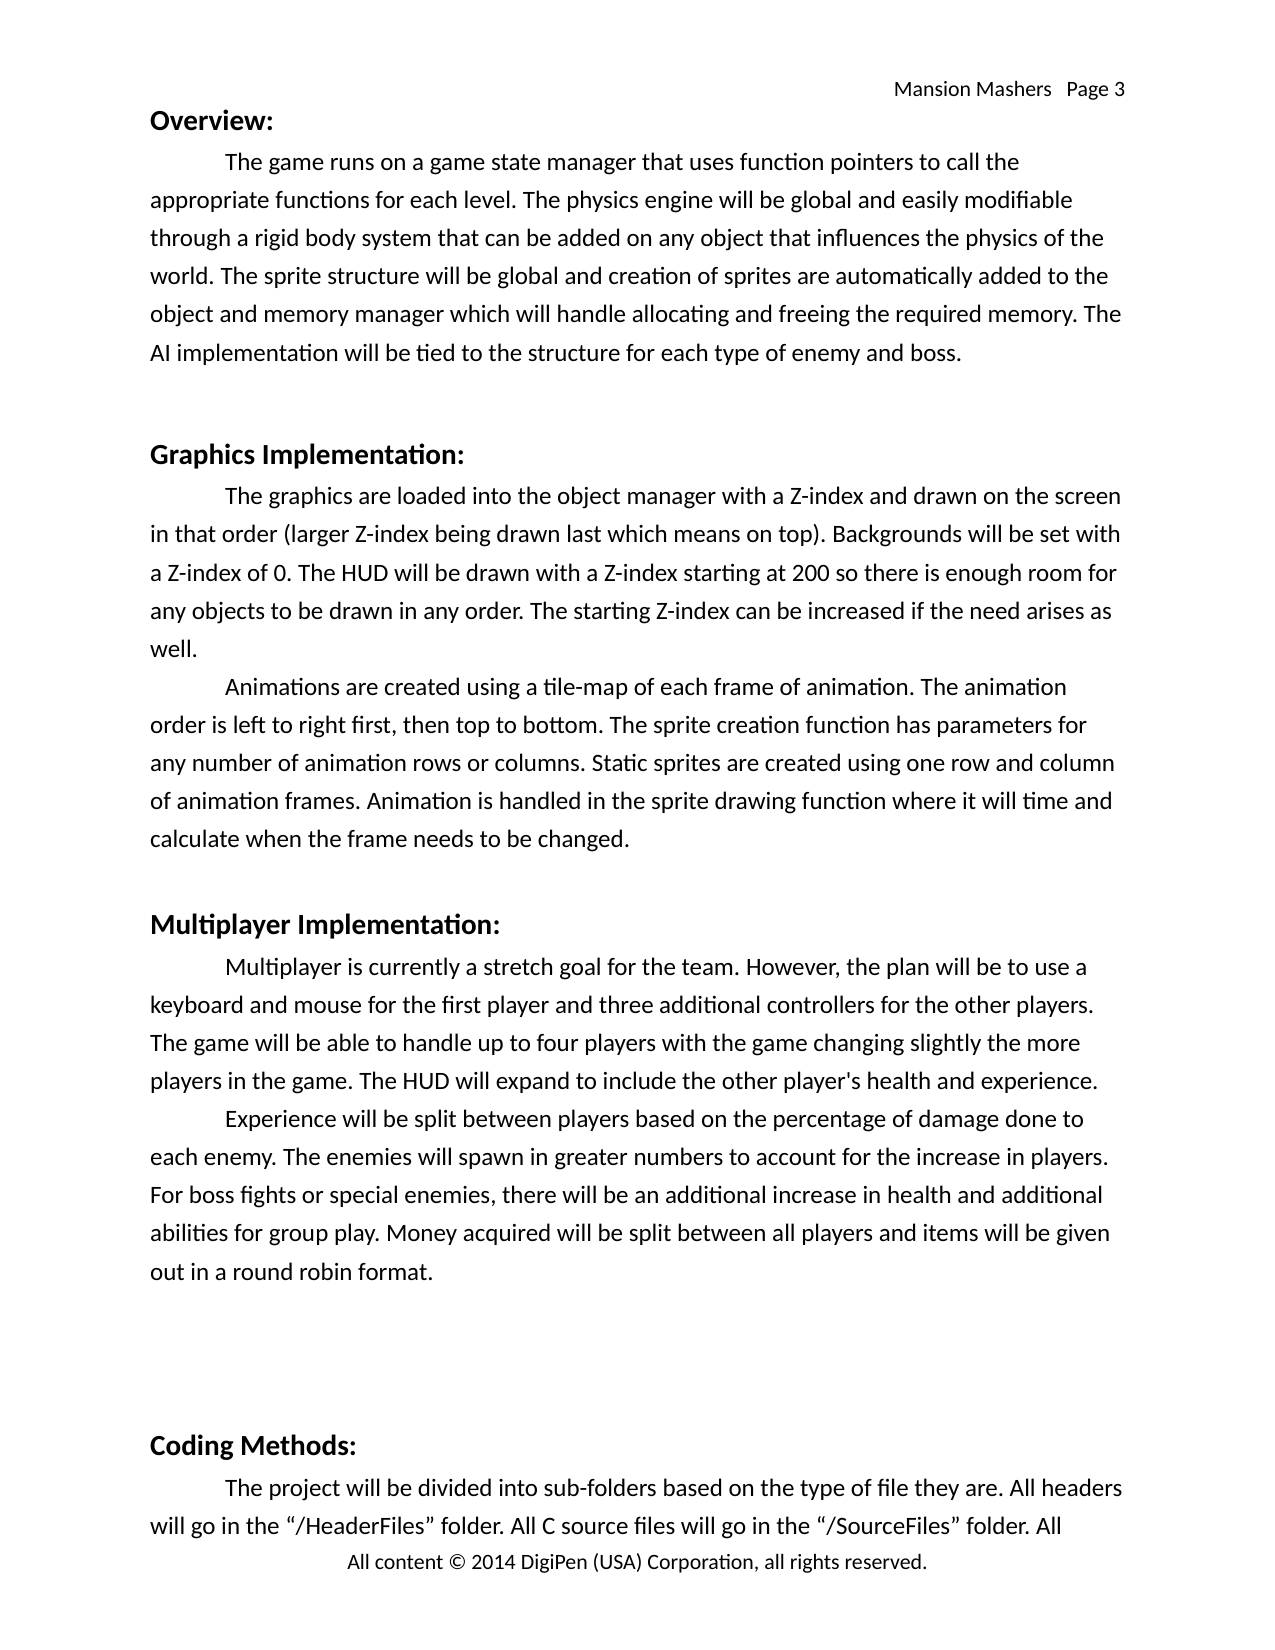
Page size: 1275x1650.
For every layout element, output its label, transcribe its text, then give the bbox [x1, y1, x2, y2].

text Multiplayer Implementation: [150, 906, 1125, 942]
text The game runs on a game state manager that uses function pointers to call the appropriate functions for each level. The physics engine will be global and easily modifiable through a rigid body system that can be added on any object that influences the physics of the world. The sprite structure will be global and creation of sprites are automatically added to the object and memory manager which will handle allocating and freeing the required memory. The AI implementation will be tied to the structure for each type of enemy and boss. [150, 146, 1125, 367]
text Multiplayer is currently a stretch goal for the team. However, the plan will be to use a keyboard and mouse for the first player and three additional controllers for the other players. The game will be able to handle up to four players with the game changing slightly the more players in the game. The HUD will expand to include the other player's health and experience. [150, 951, 1125, 1096]
text The graphics are loaded into the object manager with a Z-index and drawn on the screen in that order (larger Z-index being drawn last which means on top). Backgrounds will be set with a Z-index of 0. The HUD will be drawn with a Z-index starting at 200 so there is enough room for any objects to be drawn in any order. The starting Z-index can be increased if the need arises as well. [150, 481, 1125, 663]
text Coding Methods: [150, 1427, 1125, 1463]
text The project will be divided into sub-folders based on the type of file they are. All headers will go in the “/HeaderFiles” folder. All C source files will go in the “/SourceFiles” folder. All [150, 1472, 1125, 1540]
text Overview: [150, 102, 1125, 137]
text Animations are created using a tile-map of each frame of animation. The animation order is left to right first, then top to bottom. The sprite creation function has parameters for any number of animation rows or columns. Static sprites are created using one row and column of animation frames. Animation is handled in the sprite drawing function where it will time and calculate when the frame needs to be changed. [150, 671, 1125, 854]
text Experience will be split between players based on the percentage of damage done to each enemy. The enemies will spawn in greater numbers to account for the increase in players. For boss fights or special enemies, there will be an additional increase in health and additional abilities for group play. Money acquired will be split between all players and items will be given out in a round robin format. [150, 1103, 1125, 1286]
text Graphics Implementation: [150, 436, 1125, 472]
